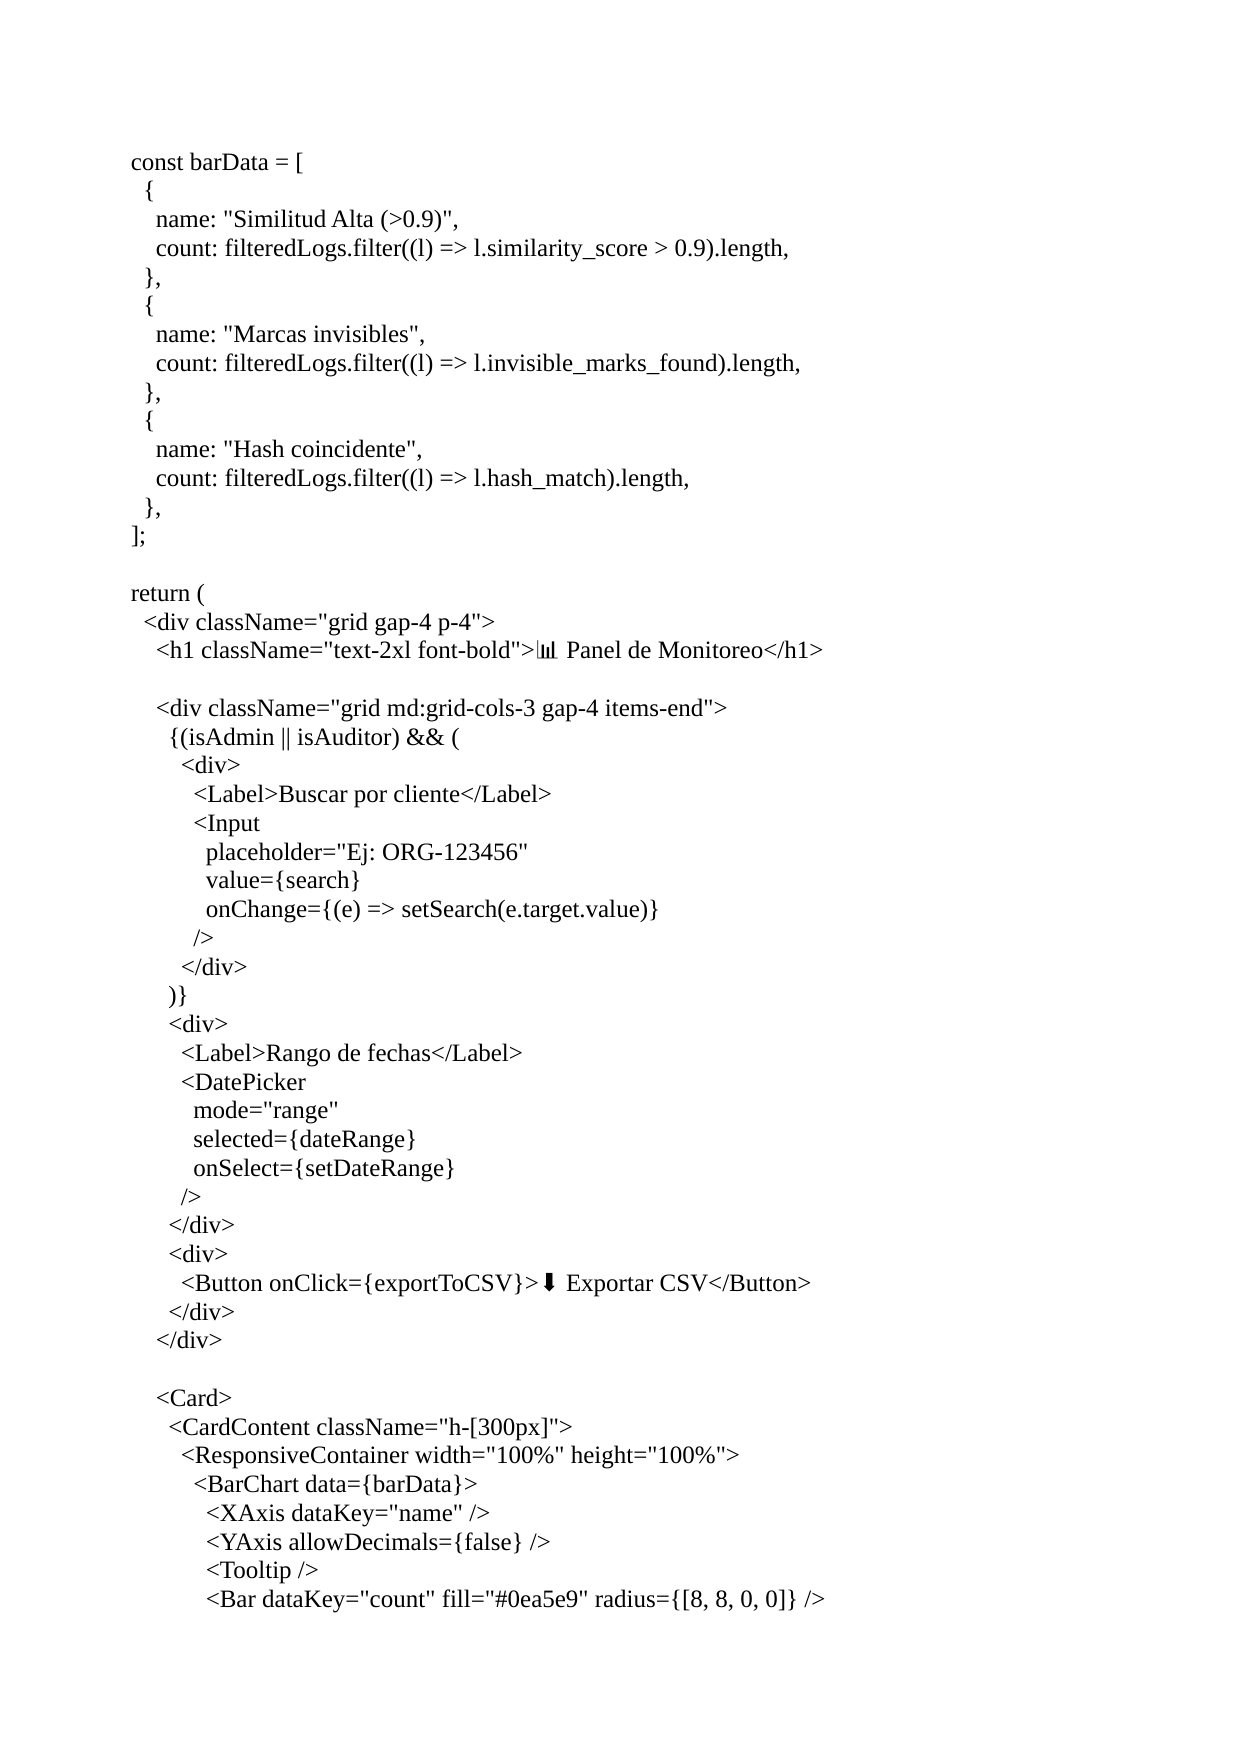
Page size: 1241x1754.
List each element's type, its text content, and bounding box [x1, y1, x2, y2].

text const barData = [ { name: "Similitud Alta (>0.9)", count: filteredLogs.filter((l) => l.similarity_score > 0.9).length, }, { name: "Marcas invisibles", count: filteredLogs.filter((l) => l.invisible_marks_found).length, }, { name: "Hash coincidente", count: filteredLogs.filter((l) => l.hash_match).length, }, ]; return ( <div className="grid gap-4 p-4"> <h1 className="text-2xl font-bold">📊 Panel de Monitoreo</h1> <div className="grid md:grid-cols-3 gap-4 items-end"> {(isAdmin || isAuditor) && ( <div> <Label>Buscar por cliente</Label> <Input placeholder="Ej: ORG-123456" value={search} onChange={(e) => setSearch(e.target.value)} /> </div> )} <div> <Label>Rango de fechas</Label> <DatePicker mode="range" selected={dateRange} onSelect={setDateRange} /> </div> <div> <Button onClick={exportToCSV}>⬇️ Exportar CSV</Button> </div> </div> <Card> <CardContent className="h-[300px]"> <ResponsiveContainer width="100%" height="100%"> <BarChart data={barData}> <XAxis dataKey="name" /> <YAxis allowDecimals={false} /> <Tooltip /> <Bar dataKey="count" fill="#0ea5e9" radius={[8, 8, 0, 0]} /> [118, 118, 1122, 1613]
